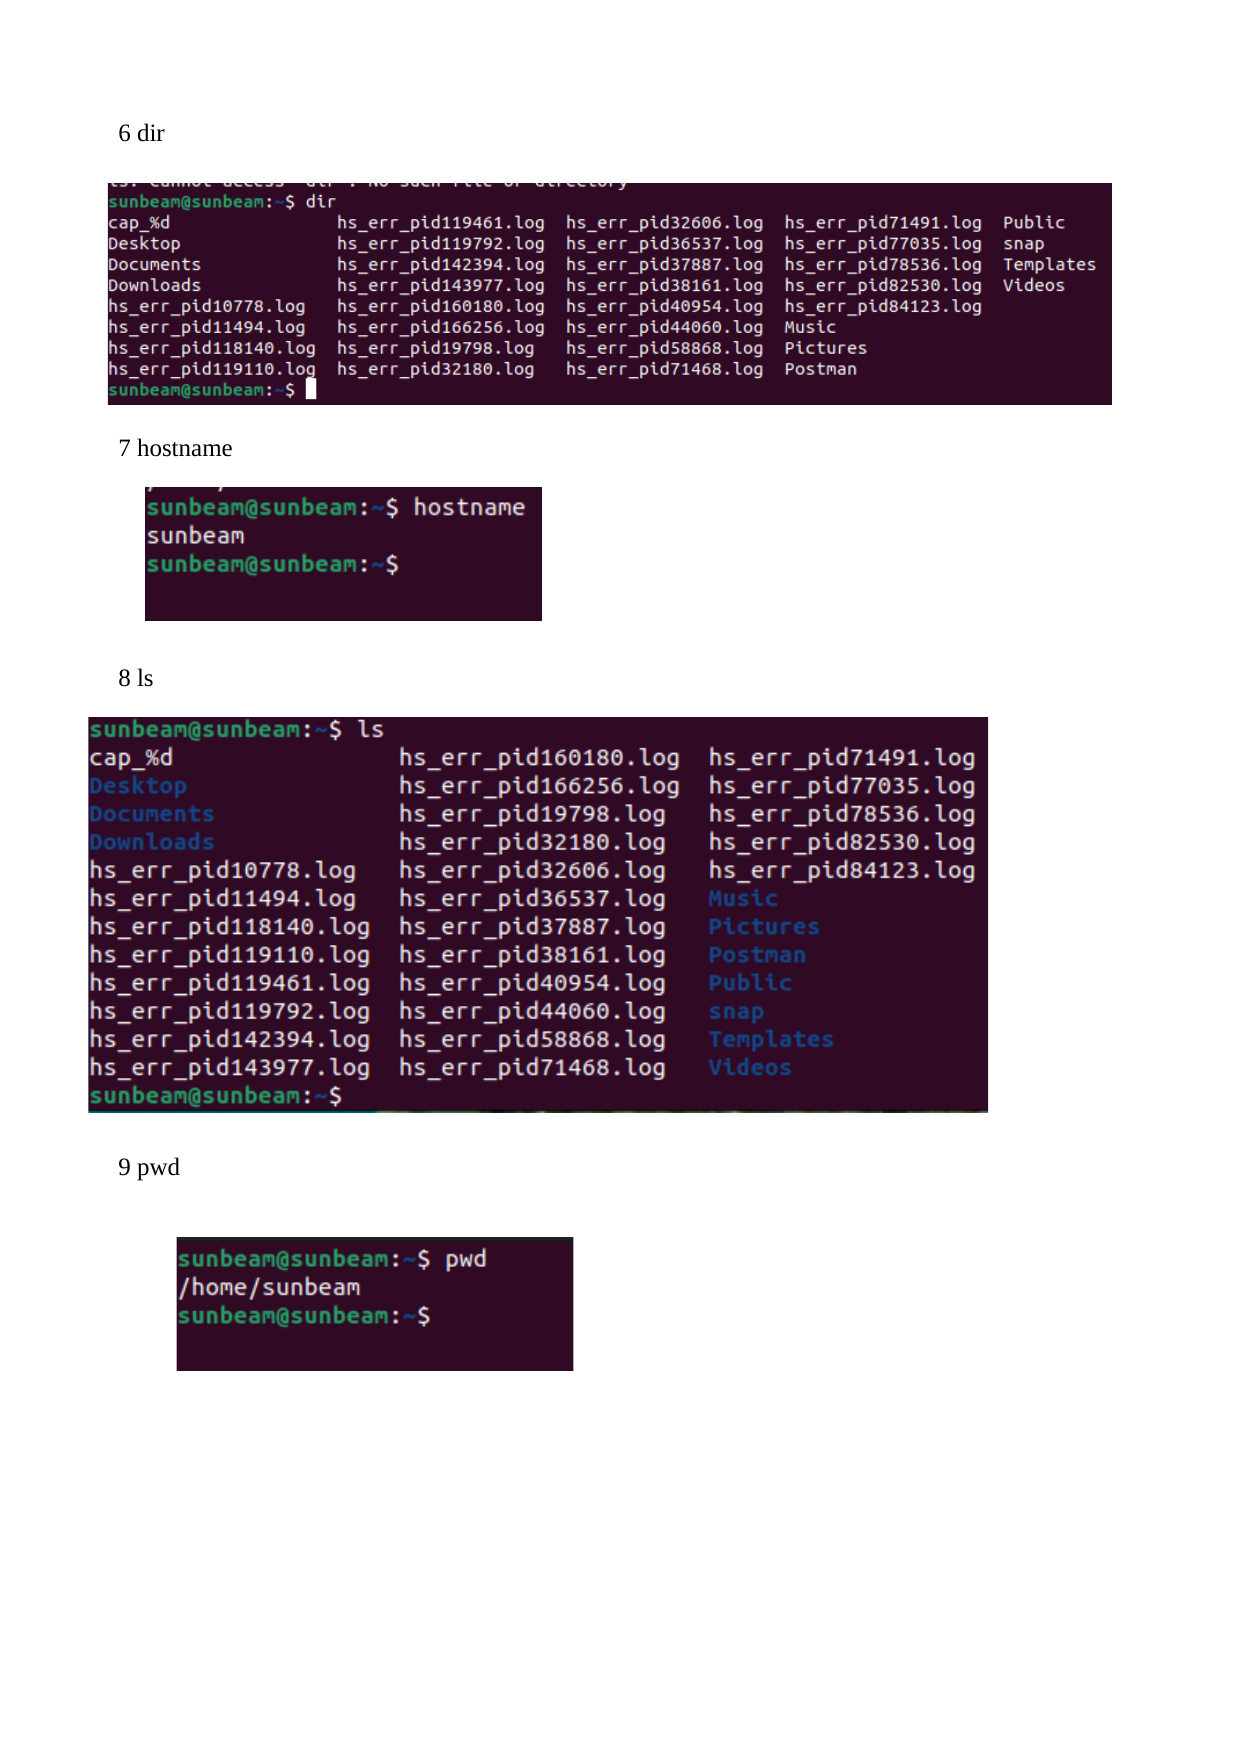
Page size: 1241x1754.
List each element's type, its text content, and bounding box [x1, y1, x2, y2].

picture [107, 183, 1112, 405]
text 6 dir [118, 118, 1122, 147]
text 9 pwd [118, 1152, 1122, 1181]
text 8 ls [118, 663, 1122, 692]
text 7 hostname [118, 433, 1122, 462]
picture [145, 487, 542, 621]
picture [88, 717, 989, 1113]
picture [176, 1237, 574, 1371]
